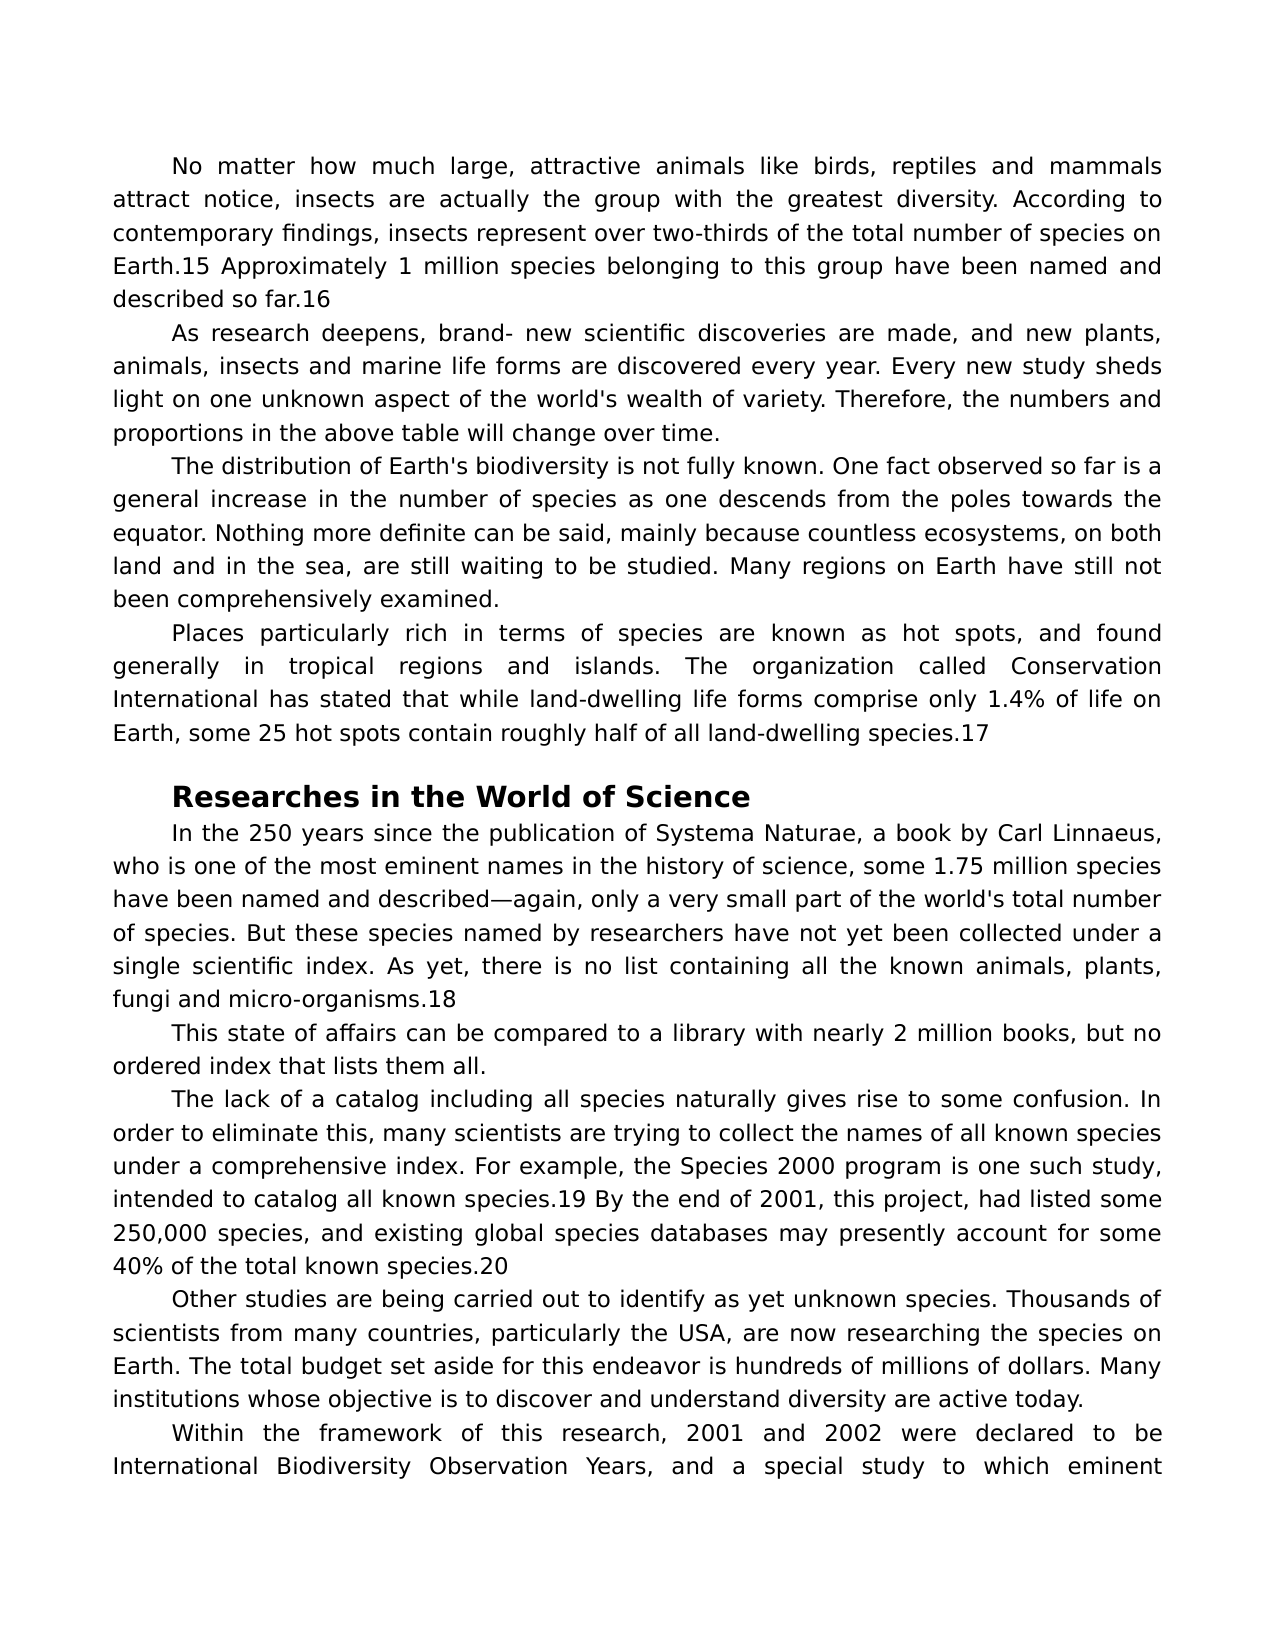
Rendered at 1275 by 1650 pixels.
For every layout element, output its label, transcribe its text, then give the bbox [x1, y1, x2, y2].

text Places particularly rich in terms of species are known as hot spots, and found generally in tropical regions and islands. The organization called Conservation International has stated that while land-dwelling life forms comprise only 1.4% of life on Earth, some 25 hot spots contain roughly half of all land-dwelling species.17 [112, 614, 1163, 748]
text As research deepens, brand- new scientific discoveries are made, and new plants, animals, insects and marine life forms are discovered every year. Every new study sheds light on one unknown aspect of the world's wealth of variety. Therefore, the numbers and proportions in the above table will change over time. [112, 314, 1163, 448]
text This state of affairs can be compared to a library with nearly 2 million books, but no ordered index that lists them all. [112, 1014, 1163, 1081]
text Researches in the World of Science [112, 781, 1163, 814]
text No matter how much large, attractive animals like birds, reptiles and mammals attract notice, insects are actually the group with the greatest diversity. According to contemporary findings, insects represent over two-thirds of the total number of species on Earth.15 Approximately 1 million species belonging to this group have been named and described so far.16 [112, 148, 1163, 314]
text Within the framework of this research, 2001 and 2002 were declared to be International Biodiversity Observation Years, and a special study to which eminent [112, 1414, 1163, 1481]
text In the 250 years since the publication of Systema Naturae, a book by Carl Linnaeus, who is one of the most eminent names in the history of science, some 1.75 million species have been named and described—again, only a very small part of the world's total number of species. But these species named by researchers have not yet been collected under a single scientific index. As yet, there is no list containing all the known animals, plants, fungi and micro-organisms.18 [112, 814, 1163, 1014]
text The lack of a catalog including all species naturally gives rise to some confusion. In order to eliminate this, many scientists are trying to collect the names of all known species under a comprehensive index. For example, the Species 2000 program is one such study, intended to catalog all known species.19 By the end of 2001, this project, had listed some 250,000 species, and existing global species databases may presently account for some 40% of the total known species.20 [112, 1081, 1163, 1281]
text The distribution of Earth's biodiversity is not fully known. One fact observed so far is a general increase in the number of species as one descends from the poles towards the equator. Nothing more definite can be said, mainly because countless ecosystems, on both land and in the sea, are still waiting to be studied. Many regions on Earth have still not been comprehensively examined. [112, 448, 1163, 614]
text Other studies are being carried out to identify as yet unknown species. Thousands of scientists from many countries, particularly the USA, are now researching the species on Earth. The total budget set aside for this endeavor is hundreds of millions of dollars. Many institutions whose objective is to discover and understand diversity are active today. [112, 1281, 1163, 1414]
